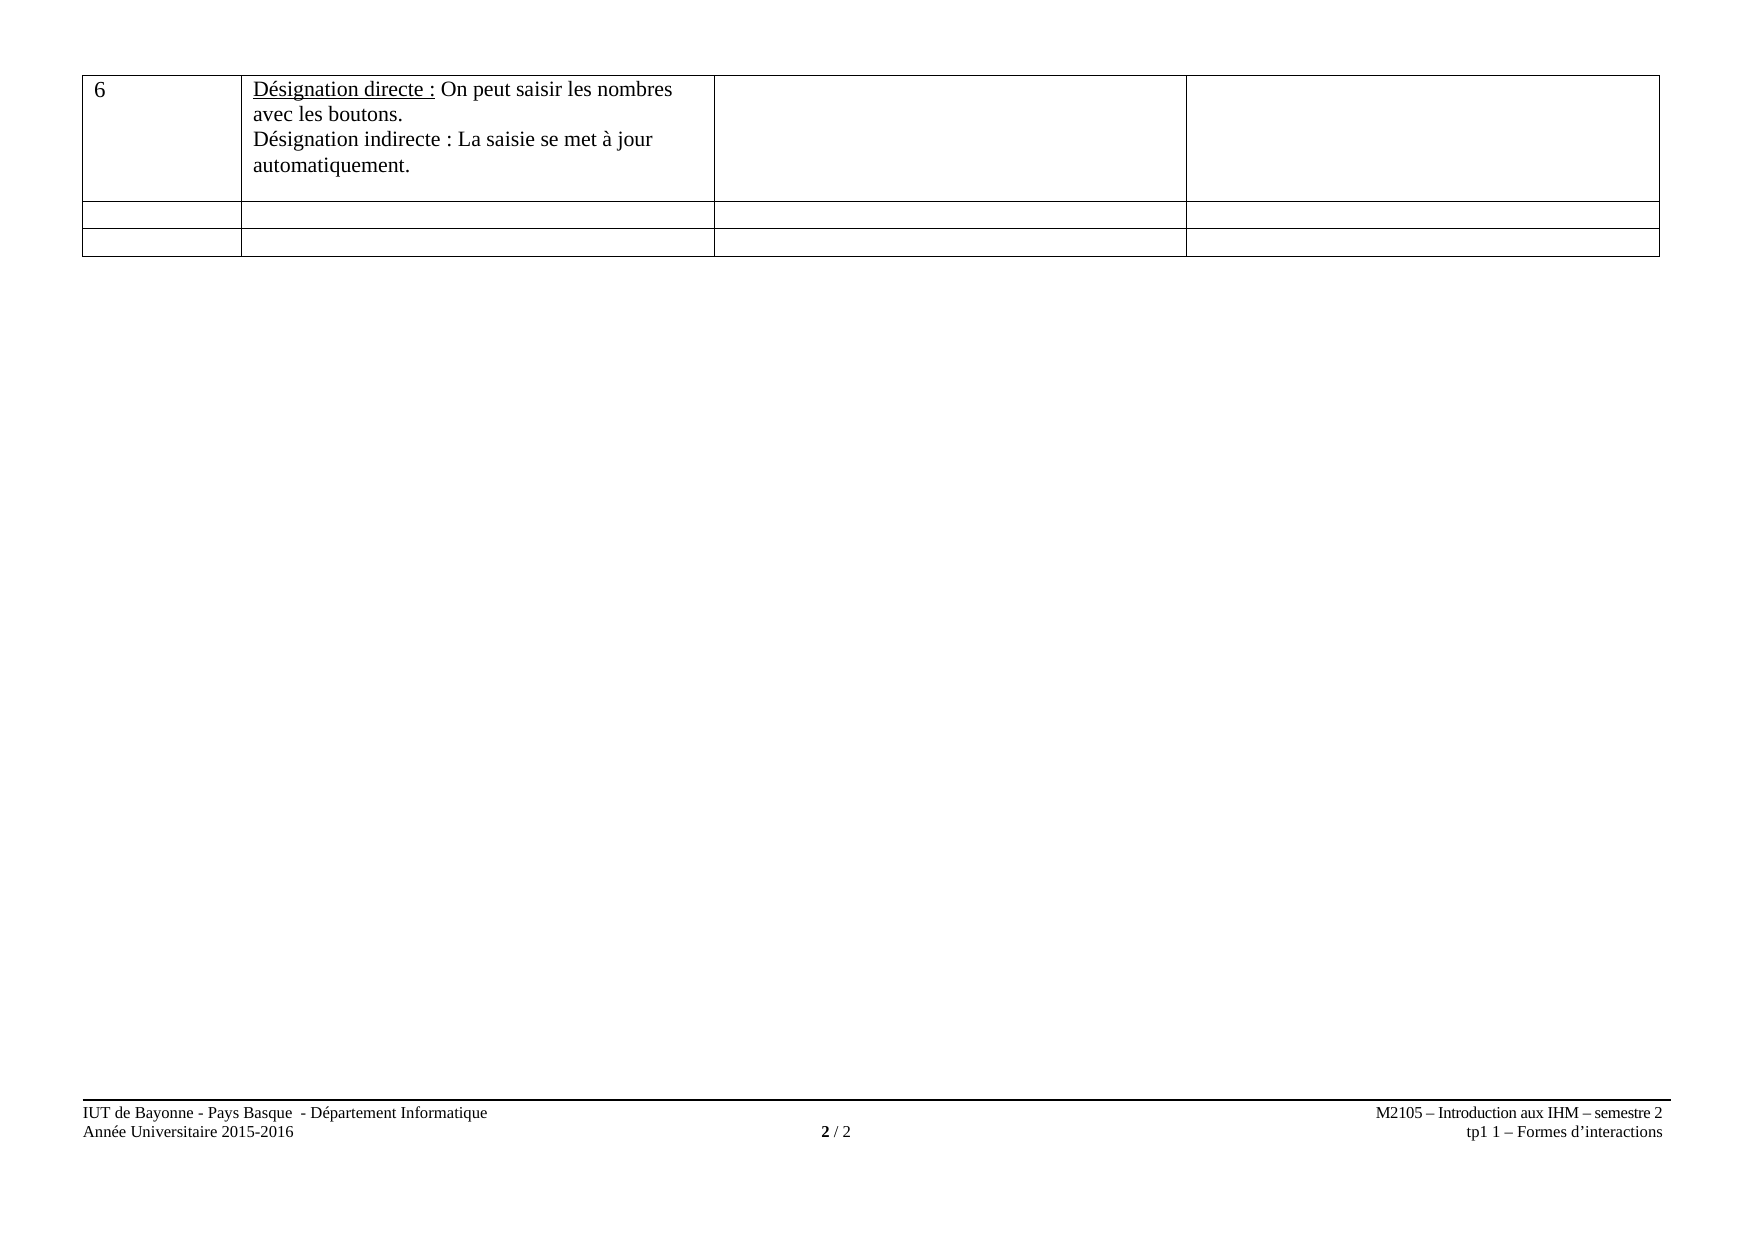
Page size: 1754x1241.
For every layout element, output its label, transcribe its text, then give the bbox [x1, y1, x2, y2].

table_cell Désignation directe : On peut saisir les nombres avec les boutons. Désignation indirecte : La saisie se met à jour automatiquement. [242, 76, 714, 201]
table_cell [1187, 229, 1659, 256]
table_cell 6 [83, 76, 241, 201]
table_cell [1187, 202, 1659, 228]
table_cell [715, 76, 1186, 201]
table_cell [715, 229, 1186, 256]
table_cell [1187, 76, 1659, 201]
table_cell [242, 229, 714, 256]
table_cell [83, 229, 241, 256]
table_cell [242, 202, 714, 228]
table_cell [715, 202, 1186, 228]
table_cell [83, 202, 241, 228]
